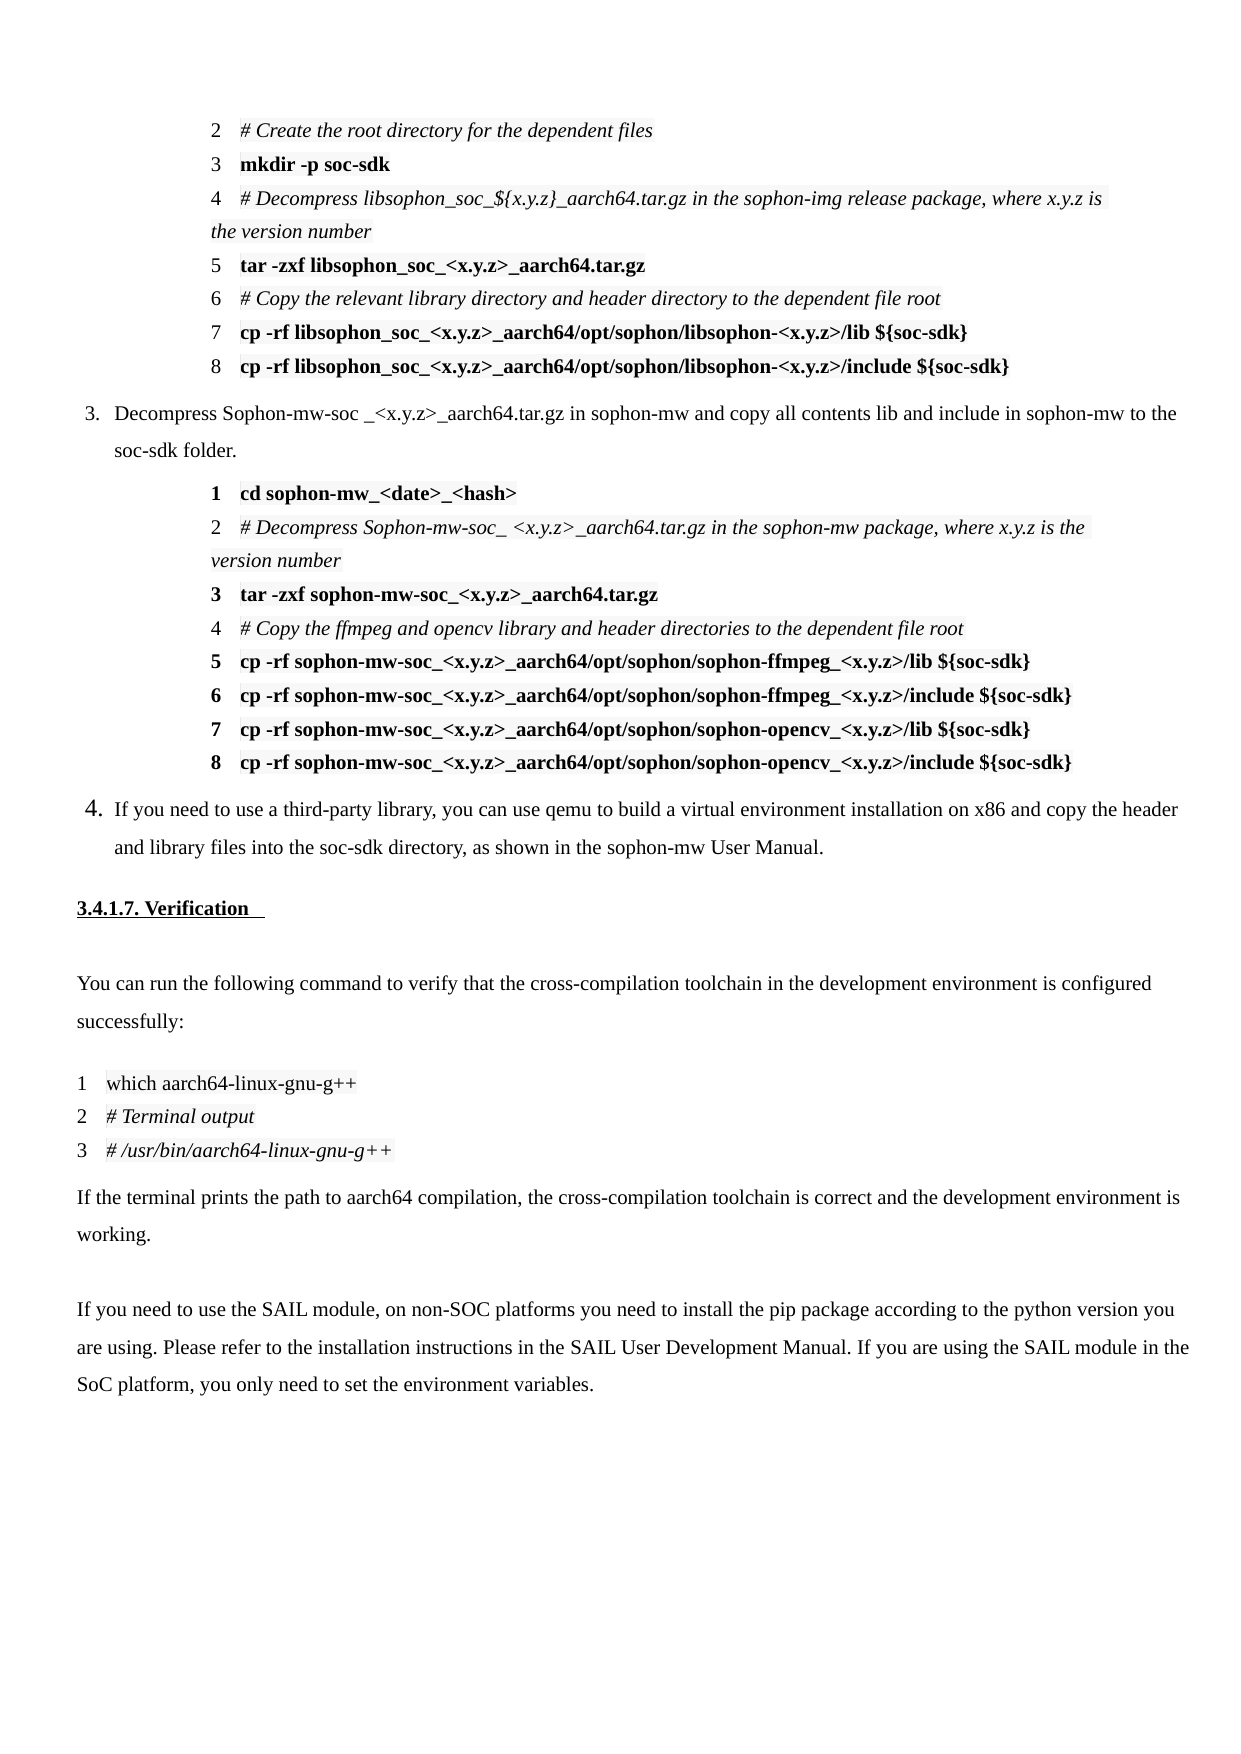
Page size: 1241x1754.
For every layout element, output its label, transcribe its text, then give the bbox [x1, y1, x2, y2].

list 3 [211, 152, 240, 176]
list 2 [211, 118, 240, 142]
list 4# Decompress libsophon_soc_${x.y.z}_aarch64.tar.gz in the sophon-img release package, where x.y.z is the version number [211, 185, 1114, 243]
text # Terminal output [107, 1104, 1173, 1128]
text If you need to use the SAIL module, on non-SOC platforms you need to install the pip package according to the python version you are using. Please refer to the installation instructions in the SAIL User Development Manual. If you are using the SAIL module in the SoC platform, you only need to set the environment variables. [77, 1284, 1192, 1396]
list 7 [211, 320, 240, 344]
text 3 [77, 1138, 106, 1162]
text You can run the following command to verify that the cross-compilation toolchain in the development environment is configured successfully: [77, 958, 1192, 1033]
list cp -rf sophon-mw-soc_<x.y.z>_aarch64/opt/sophon/sophon-ffmpeg_<x.y.z>/lib ${soc-sdk} [241, 649, 1114, 673]
list Decompress Sophon-mw-soc _<x.y.z>_aarch64.tar.gz in sophon-mw and copy all contents lib and include in sophon-mw to the soc-sdk folder. [114, 387, 1192, 462]
list 6 [211, 286, 240, 310]
list cp -rf sophon-mw-soc_<x.y.z>_aarch64/opt/sophon/sophon-opencv_<x.y.z>/lib ${soc-sdk} [241, 717, 1114, 741]
list If you need to use a third-party library, you can use qemu to build a virtual environment installation on x86 and copy the header and library files into the soc-sdk directory, as shown in the sophon-mw User Manual. [114, 784, 1192, 859]
list # Create the root directory for the dependent files [241, 118, 1114, 142]
subtitle 3.4.1.7. Verification [77, 896, 1192, 920]
list # Copy the ffmpeg and opencv library and header directories to the dependent file root [241, 616, 1114, 640]
list 8 [211, 354, 240, 378]
list cp -rf libsophon_soc_<x.y.z>_aarch64/opt/sophon/libsophon-<x.y.z>/lib ${soc-sdk} [241, 320, 1114, 344]
list # Copy the relevant library directory and header directory to the dependent file root [241, 286, 1114, 310]
text 2 [77, 1104, 106, 1128]
list 1 [211, 481, 240, 505]
list 5 [211, 253, 240, 277]
list cp -rf sophon-mw-soc_<x.y.z>_aarch64/opt/sophon/sophon-opencv_<x.y.z>/include ${soc-sdk} [241, 750, 1114, 774]
list 5 [211, 649, 240, 673]
list 4 [211, 616, 240, 640]
list tar -zxf sophon-mw-soc_<x.y.z>_aarch64.tar.gz [241, 582, 1114, 606]
list tar -zxf libsophon_soc_<x.y.z>_aarch64.tar.gz [241, 253, 1114, 277]
list 7 [211, 717, 240, 741]
list 2# Decompress Sophon-mw-soc_ <x.y.z>_aarch64.tar.gz in the sophon-mw package, where x.y.z is the version number [211, 515, 1114, 572]
list 8 [211, 750, 240, 774]
list cp -rf libsophon_soc_<x.y.z>_aarch64/opt/sophon/libsophon-<x.y.z>/include ${soc-sdk} [241, 354, 1114, 378]
list cp -rf sophon-mw-soc_<x.y.z>_aarch64/opt/sophon/sophon-ffmpeg_<x.y.z>/include ${soc-sdk} [241, 683, 1114, 707]
list mkdir -p soc-sdk [241, 152, 1114, 176]
text If the terminal prints the path to aarch64 compilation, the cross-compilation toolchain is correct and the development environment is working. [77, 1171, 1192, 1246]
list cd sophon-mw_<date>_<hash> [241, 481, 1114, 505]
text 1 [77, 1070, 106, 1094]
text # /usr/bin/aarch64-linux-gnu-g++ [107, 1138, 1173, 1162]
list 3 [211, 582, 240, 606]
text which aarch64-linux-gnu-g++ [107, 1070, 1173, 1094]
list 6 [211, 683, 240, 707]
